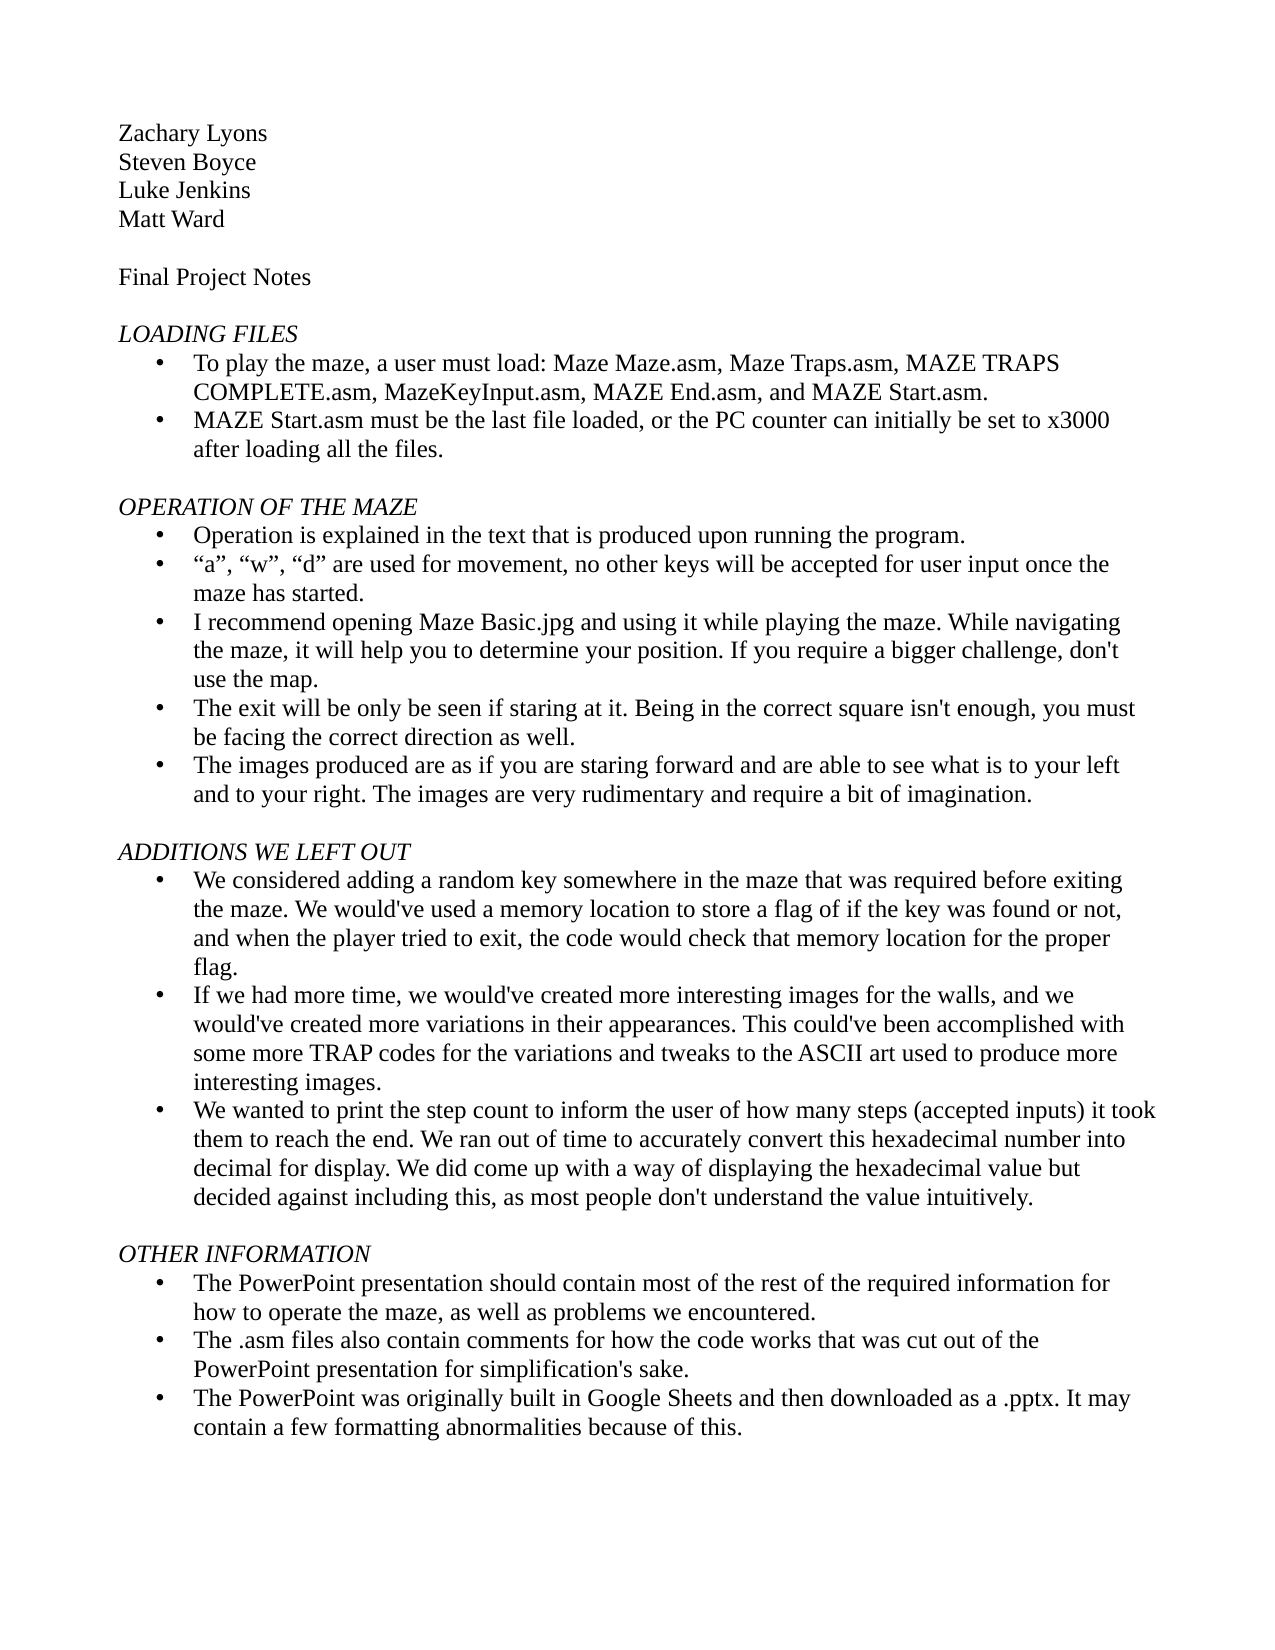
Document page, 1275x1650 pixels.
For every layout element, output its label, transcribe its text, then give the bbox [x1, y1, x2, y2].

text Zachary Lyons [118, 118, 1157, 147]
text Steven Boyce [118, 147, 1157, 176]
list The images produced are as if you are staring forward and are able to see what is to your left and to your right. The images are very rudimentary and require a bit of imagination. [156, 751, 1157, 808]
list Operation is explained in the text that is produced upon running the program. [156, 521, 1157, 549]
text Matt Ward [118, 204, 1157, 233]
text OPERATION OF THE MAZE [118, 492, 1157, 521]
text OTHER INFORMATION [118, 1239, 1157, 1268]
text LOADING FILES [118, 319, 1157, 348]
text ADDITIONS WE LEFT OUT [118, 837, 1157, 866]
list I recommend opening Maze Basic.jpg and using it while playing the maze. While navigating the maze, it will help you to determine your position. If you require a bigger challenge, don't use the map. [156, 607, 1157, 693]
list The .asm files also contain comments for how the code works that was cut out of the PowerPoint presentation for simplification's sake. [156, 1326, 1157, 1383]
list To play the maze, a user must load: Maze Maze.asm, Maze Traps.asm, MAZE TRAPS COMPLETE.asm, MazeKeyInput.asm, MAZE End.asm, and MAZE Start.asm. [156, 348, 1157, 406]
list “a”, “w”, “d” are used for movement, no other keys will be accepted for user input once the maze has started. [156, 549, 1157, 607]
list The PowerPoint was originally built in Google Sheets and then downloaded as a .pptx. It may contain a few formatting abnormalities because of this. [156, 1383, 1157, 1441]
text Final Project Notes [118, 262, 1157, 291]
list The PowerPoint presentation should contain most of the rest of the required information for how to operate the maze, as well as problems we encountered. [156, 1268, 1157, 1326]
list If we had more time, we would've created more interesting images for the walls, and we would've created more variations in their appearances. This could've been accomplished with some more TRAP codes for the variations and tweaks to the ASCII art used to produce more interesting images. [156, 981, 1157, 1096]
list The exit will be only be seen if staring at it. Being in the correct square isn't enough, you must be facing the correct direction as well. [156, 693, 1157, 751]
list MAZE Start.asm must be the last file loaded, or the PC counter can initially be set to x3000 after loading all the files. [156, 406, 1157, 463]
list We wanted to print the step count to inform the user of how many steps (accepted inputs) it took them to reach the end. We ran out of time to accurately convert this hexadecimal number into decimal for display. We did come up with a way of displaying the hexadecimal value but decided against including this, as most people don't understand the value intuitively. [156, 1096, 1157, 1211]
text Luke Jenkins [118, 176, 1157, 204]
list We considered adding a random key somewhere in the maze that was required before exiting the maze. We would've used a memory location to store a flag of if the key was found or not, and when the player tried to exit, the code would check that memory location for the proper flag. [156, 866, 1157, 981]
